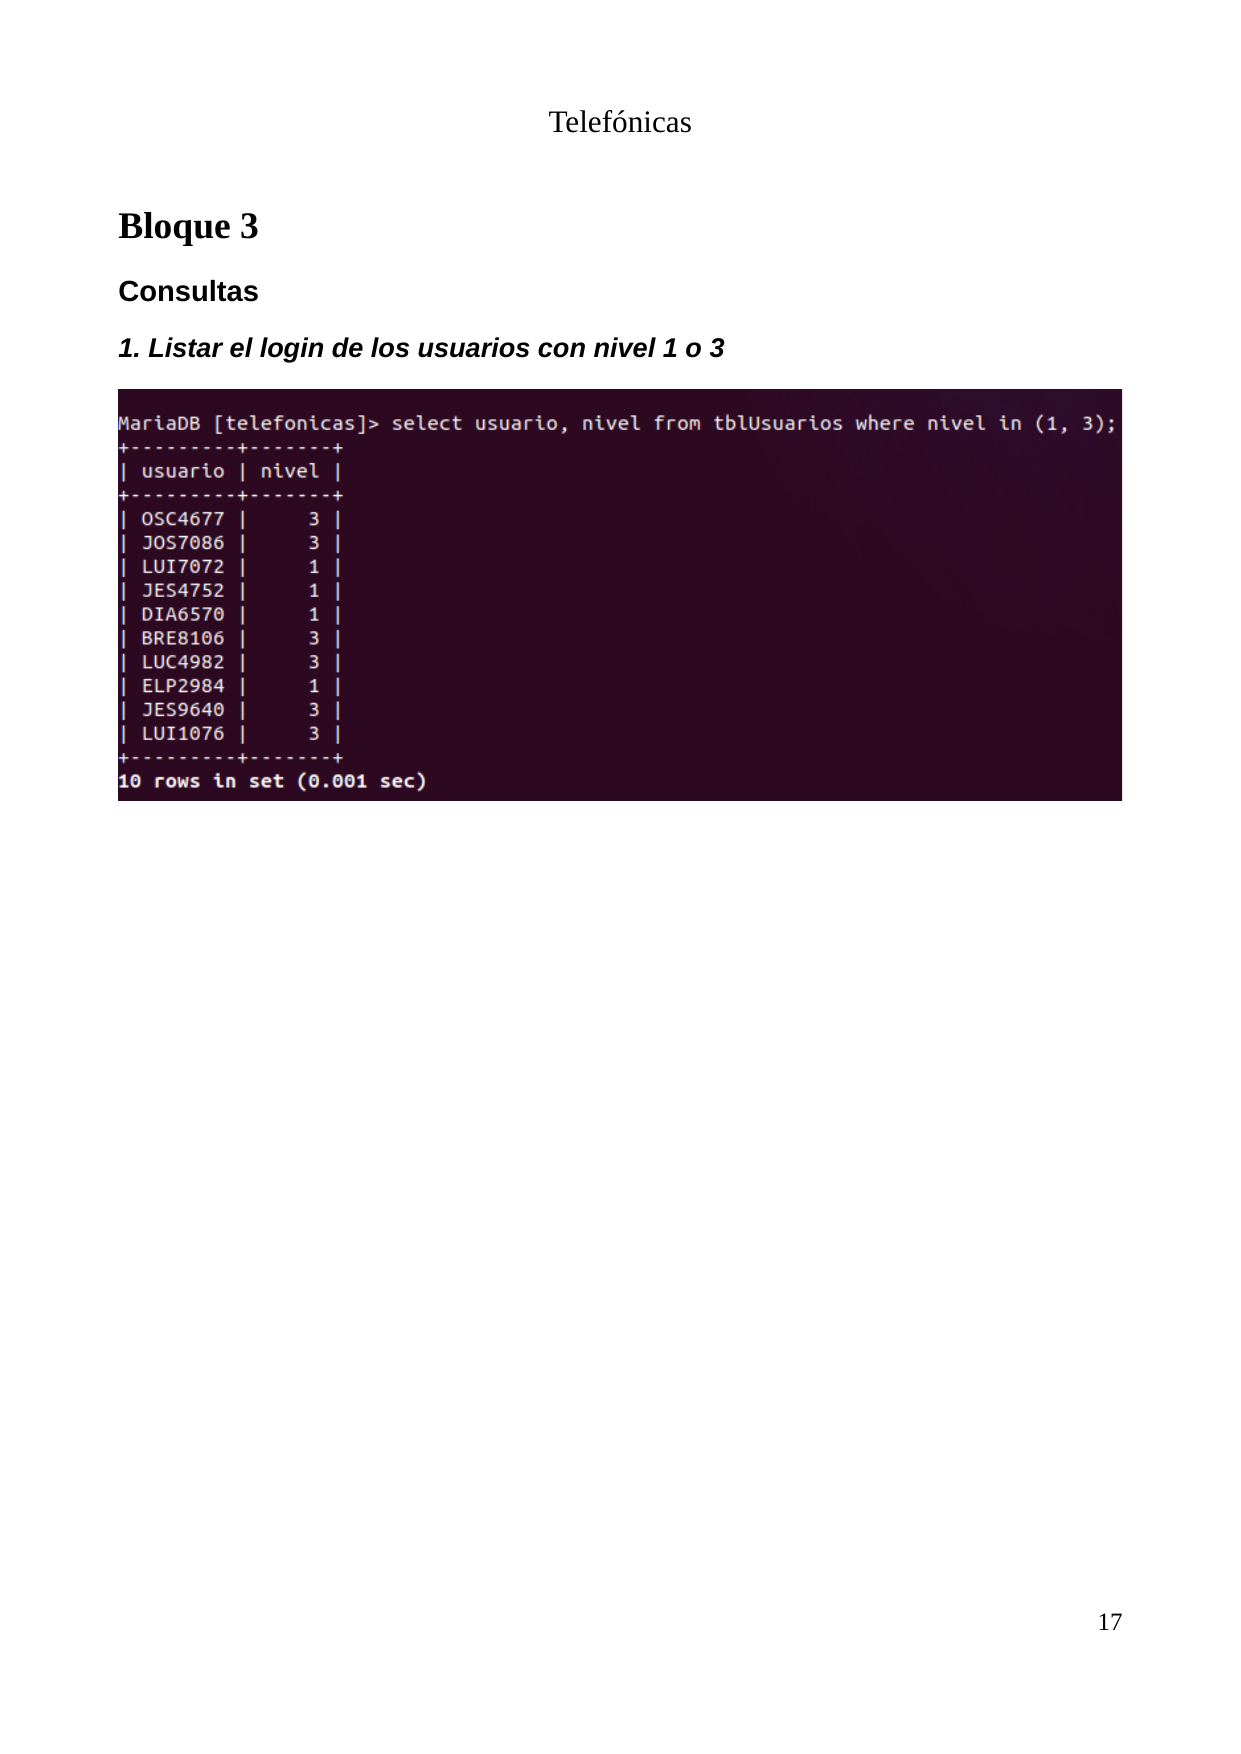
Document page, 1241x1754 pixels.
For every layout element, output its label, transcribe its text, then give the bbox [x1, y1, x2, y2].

subtitle Bloque 3 [118, 204, 1122, 247]
picture [118, 389, 1123, 801]
subtitle 1. Listar el login de los usuarios con nivel 1 o 3 [118, 332, 1122, 364]
subtitle Consultas [118, 274, 1122, 307]
